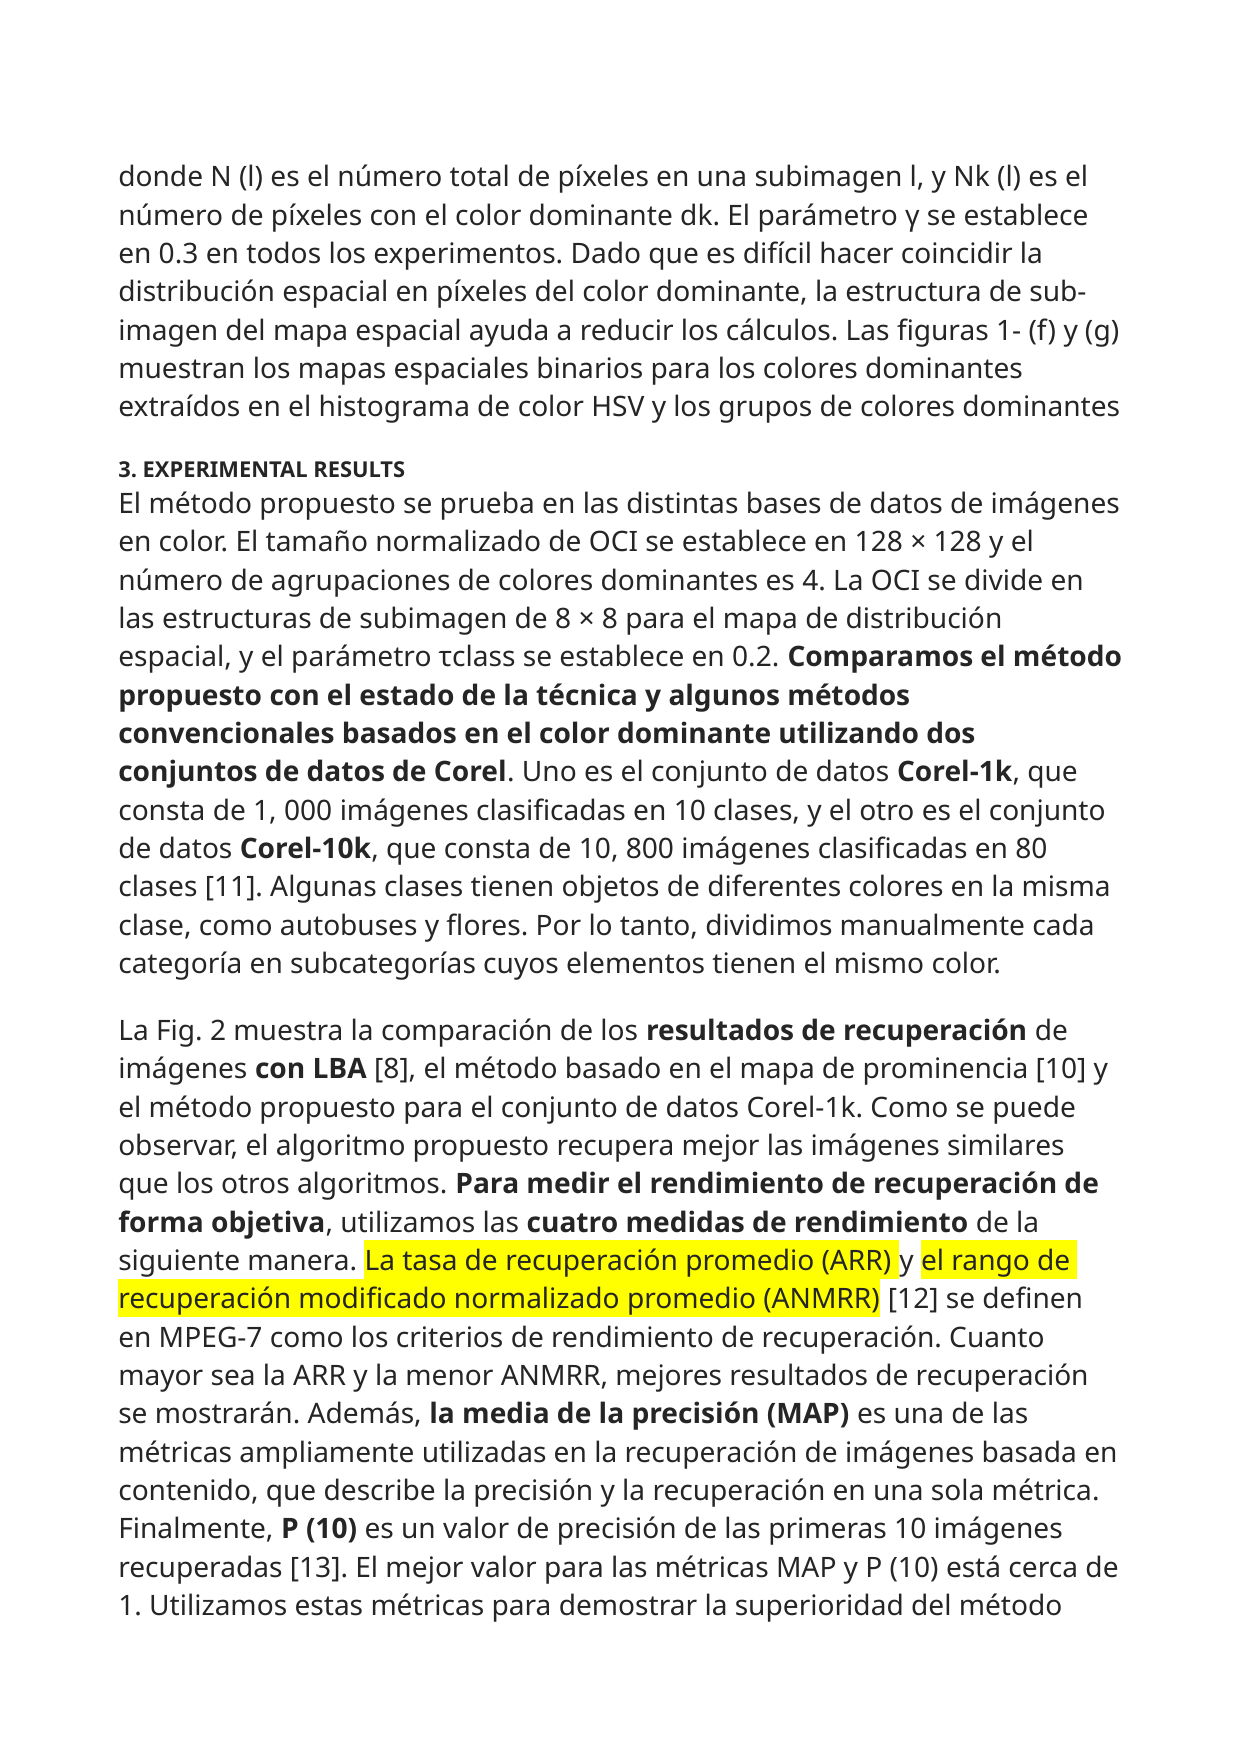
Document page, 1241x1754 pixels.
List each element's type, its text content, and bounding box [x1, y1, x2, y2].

text 3. EXPERIMENTAL RESULTS [118, 453, 1122, 483]
text donde N (l) es el número total de píxeles en una subimagen l, y Nk (l) es el número de píxeles con el color dominante dk. El parámetro γ se establece en 0.3 en todos los experimentos. Dado que es difícil hacer coincidir la distribución espacial en píxeles del color dominante, la estructura de sub-imagen del mapa espacial ayuda a reducir los cálculos. Las figuras 1- (f) y (g) muestran los mapas espaciales binarios para los colores dominantes extraídos en el histograma de color HSV y los grupos de colores dominantes [118, 156, 1122, 453]
text El método propuesto se prueba en las distintas bases de datos de imágenes en color. El tamaño normalizado de OCI se establece en 128 × 128 y el número de agrupaciones de colores dominantes es 4. La OCI se divide en las estructuras de subimagen de 8 × 8 para el mapa de distribución espacial, y el parámetro τclass se establece en 0.2. Comparamos el método propuesto con el estado de la técnica y algunos métodos convencionales basados ​​en el color dominante utilizando dos conjuntos de datos de Corel. Uno es el conjunto de datos Corel-1k, que consta de 1, 000 imágenes clasificadas en 10 clases, y el otro es el conjunto de datos Corel-10k, que consta de 10, 800 imágenes clasificadas en 80 clases [11]. Algunas clases tienen objetos de diferentes colores en la misma clase, como autobuses y flores. Por lo tanto, dividimos manualmente cada categoría en subcategorías cuyos elementos tienen el mismo color. [118, 483, 1122, 982]
text La Fig. 2 muestra la comparación de los resultados de recuperación de imágenes con LBA [8], el método basado en el mapa de prominencia [10] y el método propuesto para el conjunto de datos Corel-1k. Como se puede observar, el algoritmo propuesto recupera mejor las imágenes similares que los otros algoritmos. Para medir el rendimiento de recuperación de forma objetiva, utilizamos las cuatro medidas de rendimiento de la siguiente manera. La tasa de recuperación promedio (ARR) y el rango de recuperación modificado normalizado promedio (ANMRR) [12] se definen en MPEG-7 como los criterios de rendimiento de recuperación. Cuanto mayor sea la ARR y la menor ANMRR, mejores resultados de recuperación se mostrarán. Además, la media de la precisión (MAP) es una de las métricas ampliamente utilizadas en la recuperación de imágenes basada en contenido, que describe la precisión y la recuperación en una sola métrica. Finalmente, P (10) es un valor de precisión de las primeras 10 imágenes recuperadas [13]. El mejor valor para las métricas MAP y P (10) está cerca de 1. Utilizamos estas métricas para demostrar la superioridad del método [118, 1010, 1122, 1624]
